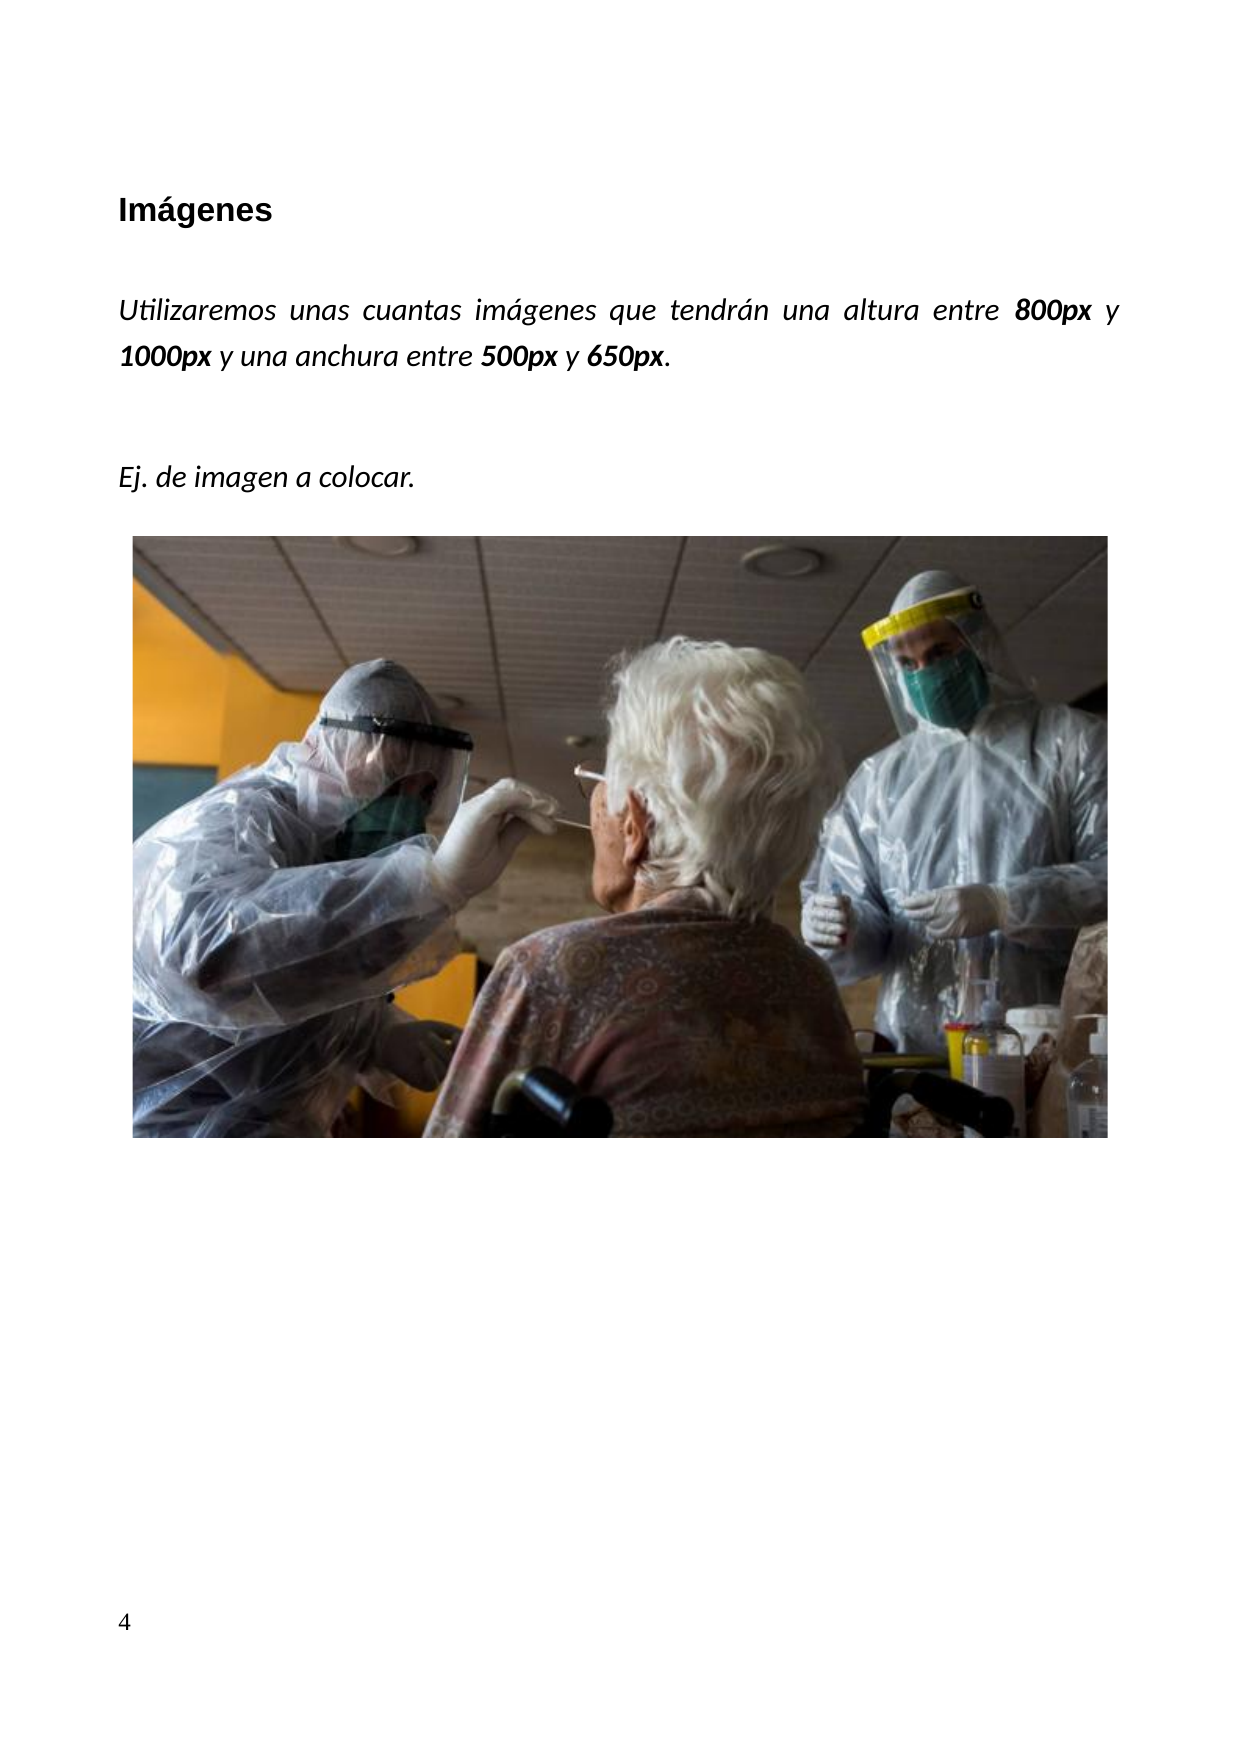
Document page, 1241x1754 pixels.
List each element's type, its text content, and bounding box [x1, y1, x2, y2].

text Utilizaremos unas cuantas imágenes que tendrán una altura entre 800px y 1000px y una anchura entre 500px y 650px. [118, 290, 1122, 374]
subtitle Imágenes [118, 190, 1122, 229]
picture [132, 536, 1108, 1138]
text Ej. de imagen a colocar. [118, 457, 1122, 495]
